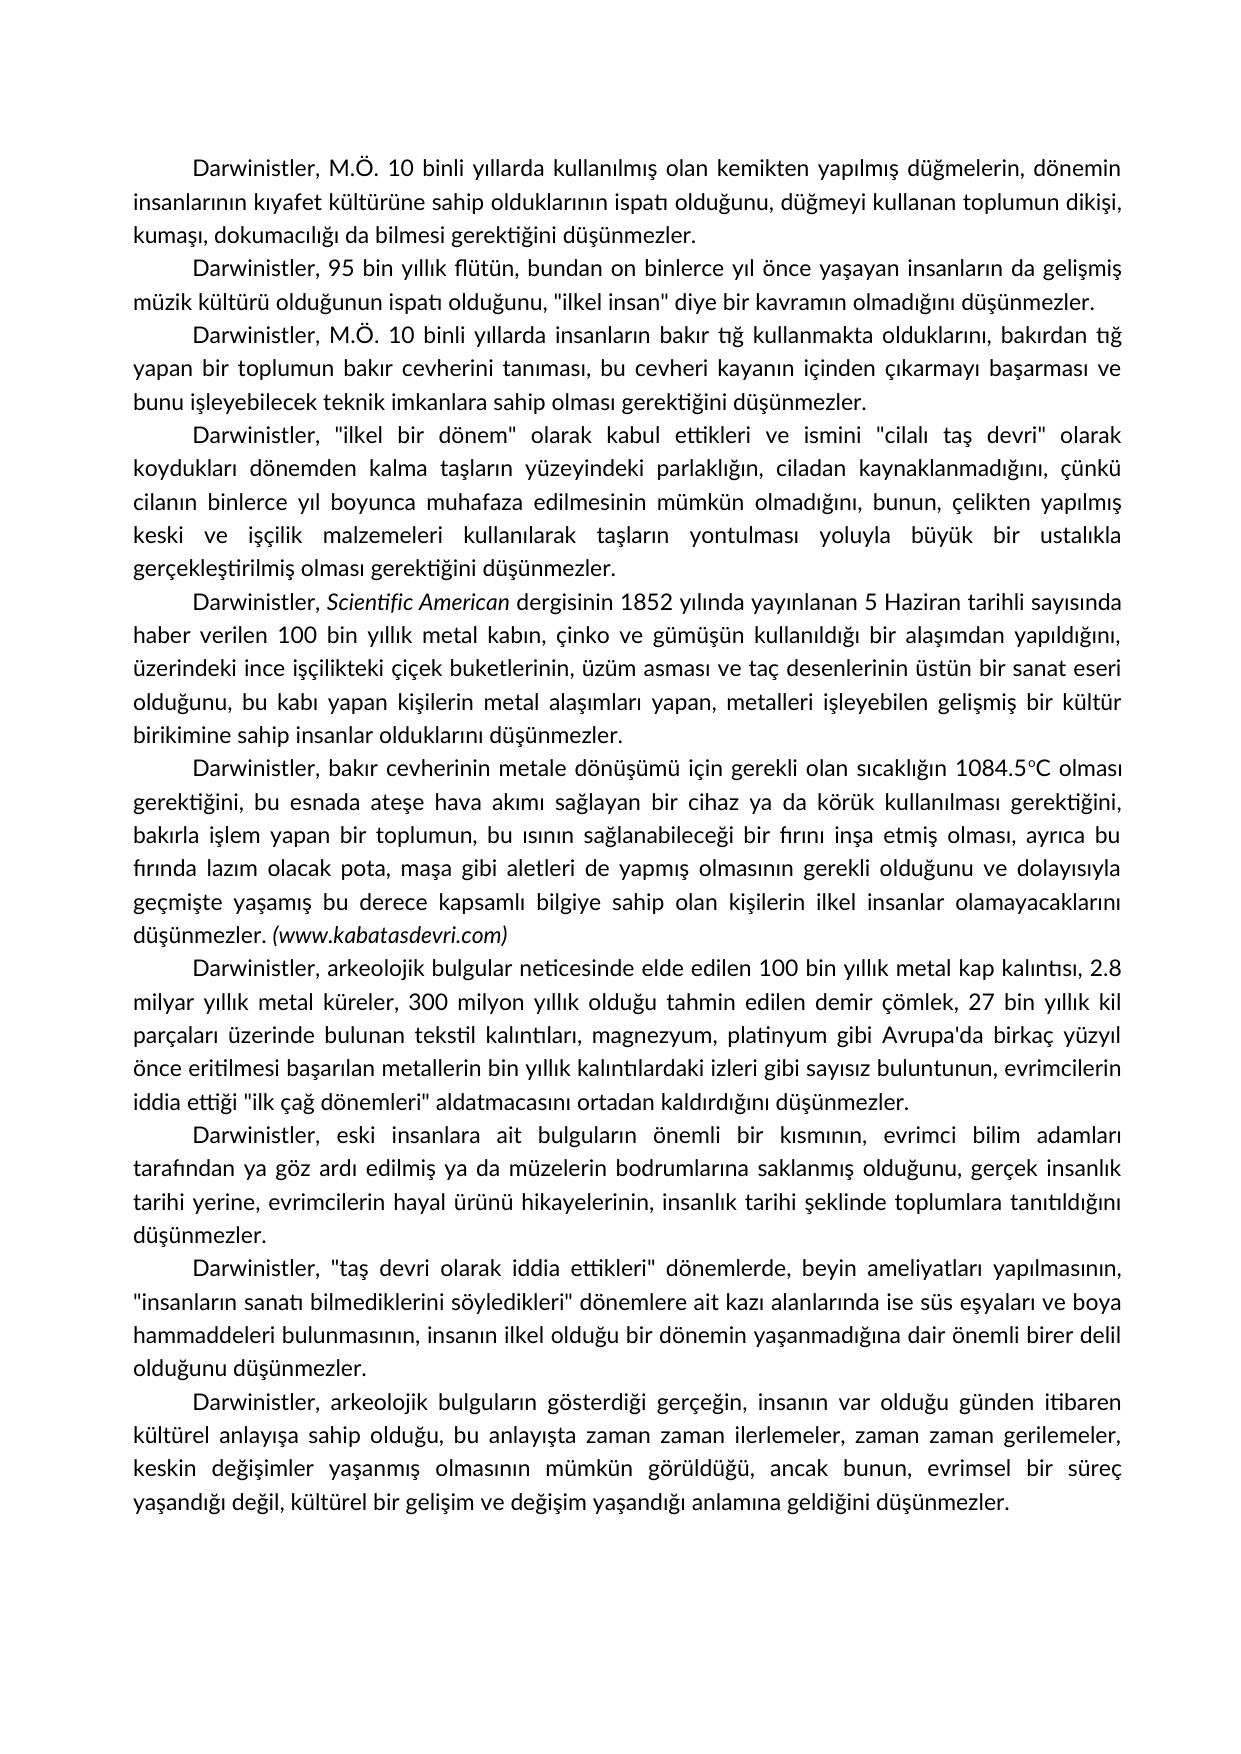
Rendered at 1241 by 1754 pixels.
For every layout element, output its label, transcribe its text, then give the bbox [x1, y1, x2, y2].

text Darwinistler, arkeolojik bulguların gösterdiği gerçeğin, insanın var olduğu günden itibaren kültürel anlayışa sahip olduğu, bu anlayışta zaman zaman ilerlemeler, zaman zaman gerilemeler, keskin değişimler yaşanmış olmasının mümkün görüldüğü, ancak bunun, evrimsel bir süreç yaşandığı değil, kültürel bir gelişim ve değişim yaşandığı anlamına geldiğini düşünmezler. [133, 1383, 1123, 1517]
text Darwinistler, "taş devri olarak iddia ettikleri" dönemlerde, beyin ameliyatları yapılmasının, "insanların sanatı bilmediklerini söyledikleri" dönemlere ait kazı alanlarında ise süs eşyaları ve boya hammaddeleri bulunmasının, insanın ilkel olduğu bir dönemin yaşanmadığına dair önemli birer delil olduğunu düşünmezler. [133, 1250, 1123, 1383]
text Darwinistler, Scientific American dergisinin 1852 yılında yayınlanan 5 Haziran tarihli sayısında haber verilen 100 bin yıllık metal kabın, çinko ve gümüşün kullanıldığı bir alaşımdan yapıldığını, üzerindeki ince işçilikteki çiçek buketlerinin, üzüm asması ve taç desenlerinin üstün bir sanat eseri olduğunu, bu kabı yapan kişilerin metal alaşımları yapan, metalleri işleyebilen gelişmiş bir kültür birikimine sahip insanlar olduklarını düşünmezler. [133, 583, 1123, 750]
text Darwinistler, arkeolojik bulgular neticesinde elde edilen 100 bin yıllık metal kap kalıntısı, 2.8 milyar yıllık metal küreler, 300 milyon yıllık olduğu tahmin edilen demir çömlek, 27 bin yıllık kil parçaları üzerinde bulunan tekstil kalıntıları, magnezyum, platinyum gibi Avrupa'da birkaç yüzyıl önce eritilmesi başarılan metallerin bin yıllık kalıntılardaki izleri gibi sayısız buluntunun, evrimcilerin iddia ettiği "ilk çağ dönemleri" aldatmacasını ortadan kaldırdığını düşünmezler. [133, 950, 1123, 1117]
text Darwinistler, bakır cevherinin metale dönüşümü için gerekli olan sıcaklığın 1084.5oC olması gerektiğini, bu esnada ateşe hava akımı sağlayan bir cihaz ya da körük kullanılması gerektiğini, bakırla işlem yapan bir toplumun, bu ısının sağlanabileceği bir fırını inşa etmiş olması, ayrıca bu fırında lazım olacak pota, maşa gibi aletleri de yapmış olmasının gerekli olduğunu ve dolayısıyla geçmişte yaşamış bu derece kapsamlı bilgiye sahip olan kişilerin ilkel insanlar olamayacaklarını düşünmezler. (www.kabatasdevri.com) [133, 750, 1123, 950]
text Darwinistler, 95 bin yıllık flütün, bundan on binlerce yıl önce yaşayan insanların da gelişmiş müzik kültürü olduğunun ispatı olduğunu, "ilkel insan" diye bir kavramın olmadığını düşünmezler. [133, 250, 1123, 317]
text Darwinistler, "ilkel bir dönem" olarak kabul ettikleri ve ismini "cilalı taş devri" olarak koydukları dönemden kalma taşların yüzeyindeki parlaklığın, ciladan kaynaklanmadığını, çünkü cilanın binlerce yıl boyunca muhafaza edilmesinin mümkün olmadığını, bunun, çelikten yapılmış keski ve işçilik malzemeleri kullanılarak taşların yontulması yoluyla büyük bir ustalıkla gerçekleştirilmiş olması gerektiğini düşünmezler. [133, 417, 1123, 583]
text Darwinistler, M.Ö. 10 binli yıllarda kullanılmış olan kemikten yapılmış düğmelerin, dönemin insanlarının kıyafet kültürüne sahip olduklarının ispatı olduğunu, düğmeyi kullanan toplumun dikişi, kumaşı, dokumacılığı da bilmesi gerektiğini düşünmezler. [133, 150, 1123, 250]
text Darwinistler, eski insanlara ait bulguların önemli bir kısmının, evrimci bilim adamları tarafından ya göz ardı edilmiş ya da müzelerin bodrumlarına saklanmış olduğunu, gerçek insanlık tarihi yerine, evrimcilerin hayal ürünü hikayelerinin, insanlık tarihi şeklinde toplumlara tanıtıldığını düşünmezler. [133, 1117, 1123, 1250]
text Darwinistler, M.Ö. 10 binli yıllarda insanların bakır tığ kullanmakta olduklarını, bakırdan tığ yapan bir toplumun bakır cevherini tanıması, bu cevheri kayanın içinden çıkarmayı başarması ve bunu işleyebilecek teknik imkanlara sahip olması gerektiğini düşünmezler. [133, 317, 1123, 417]
